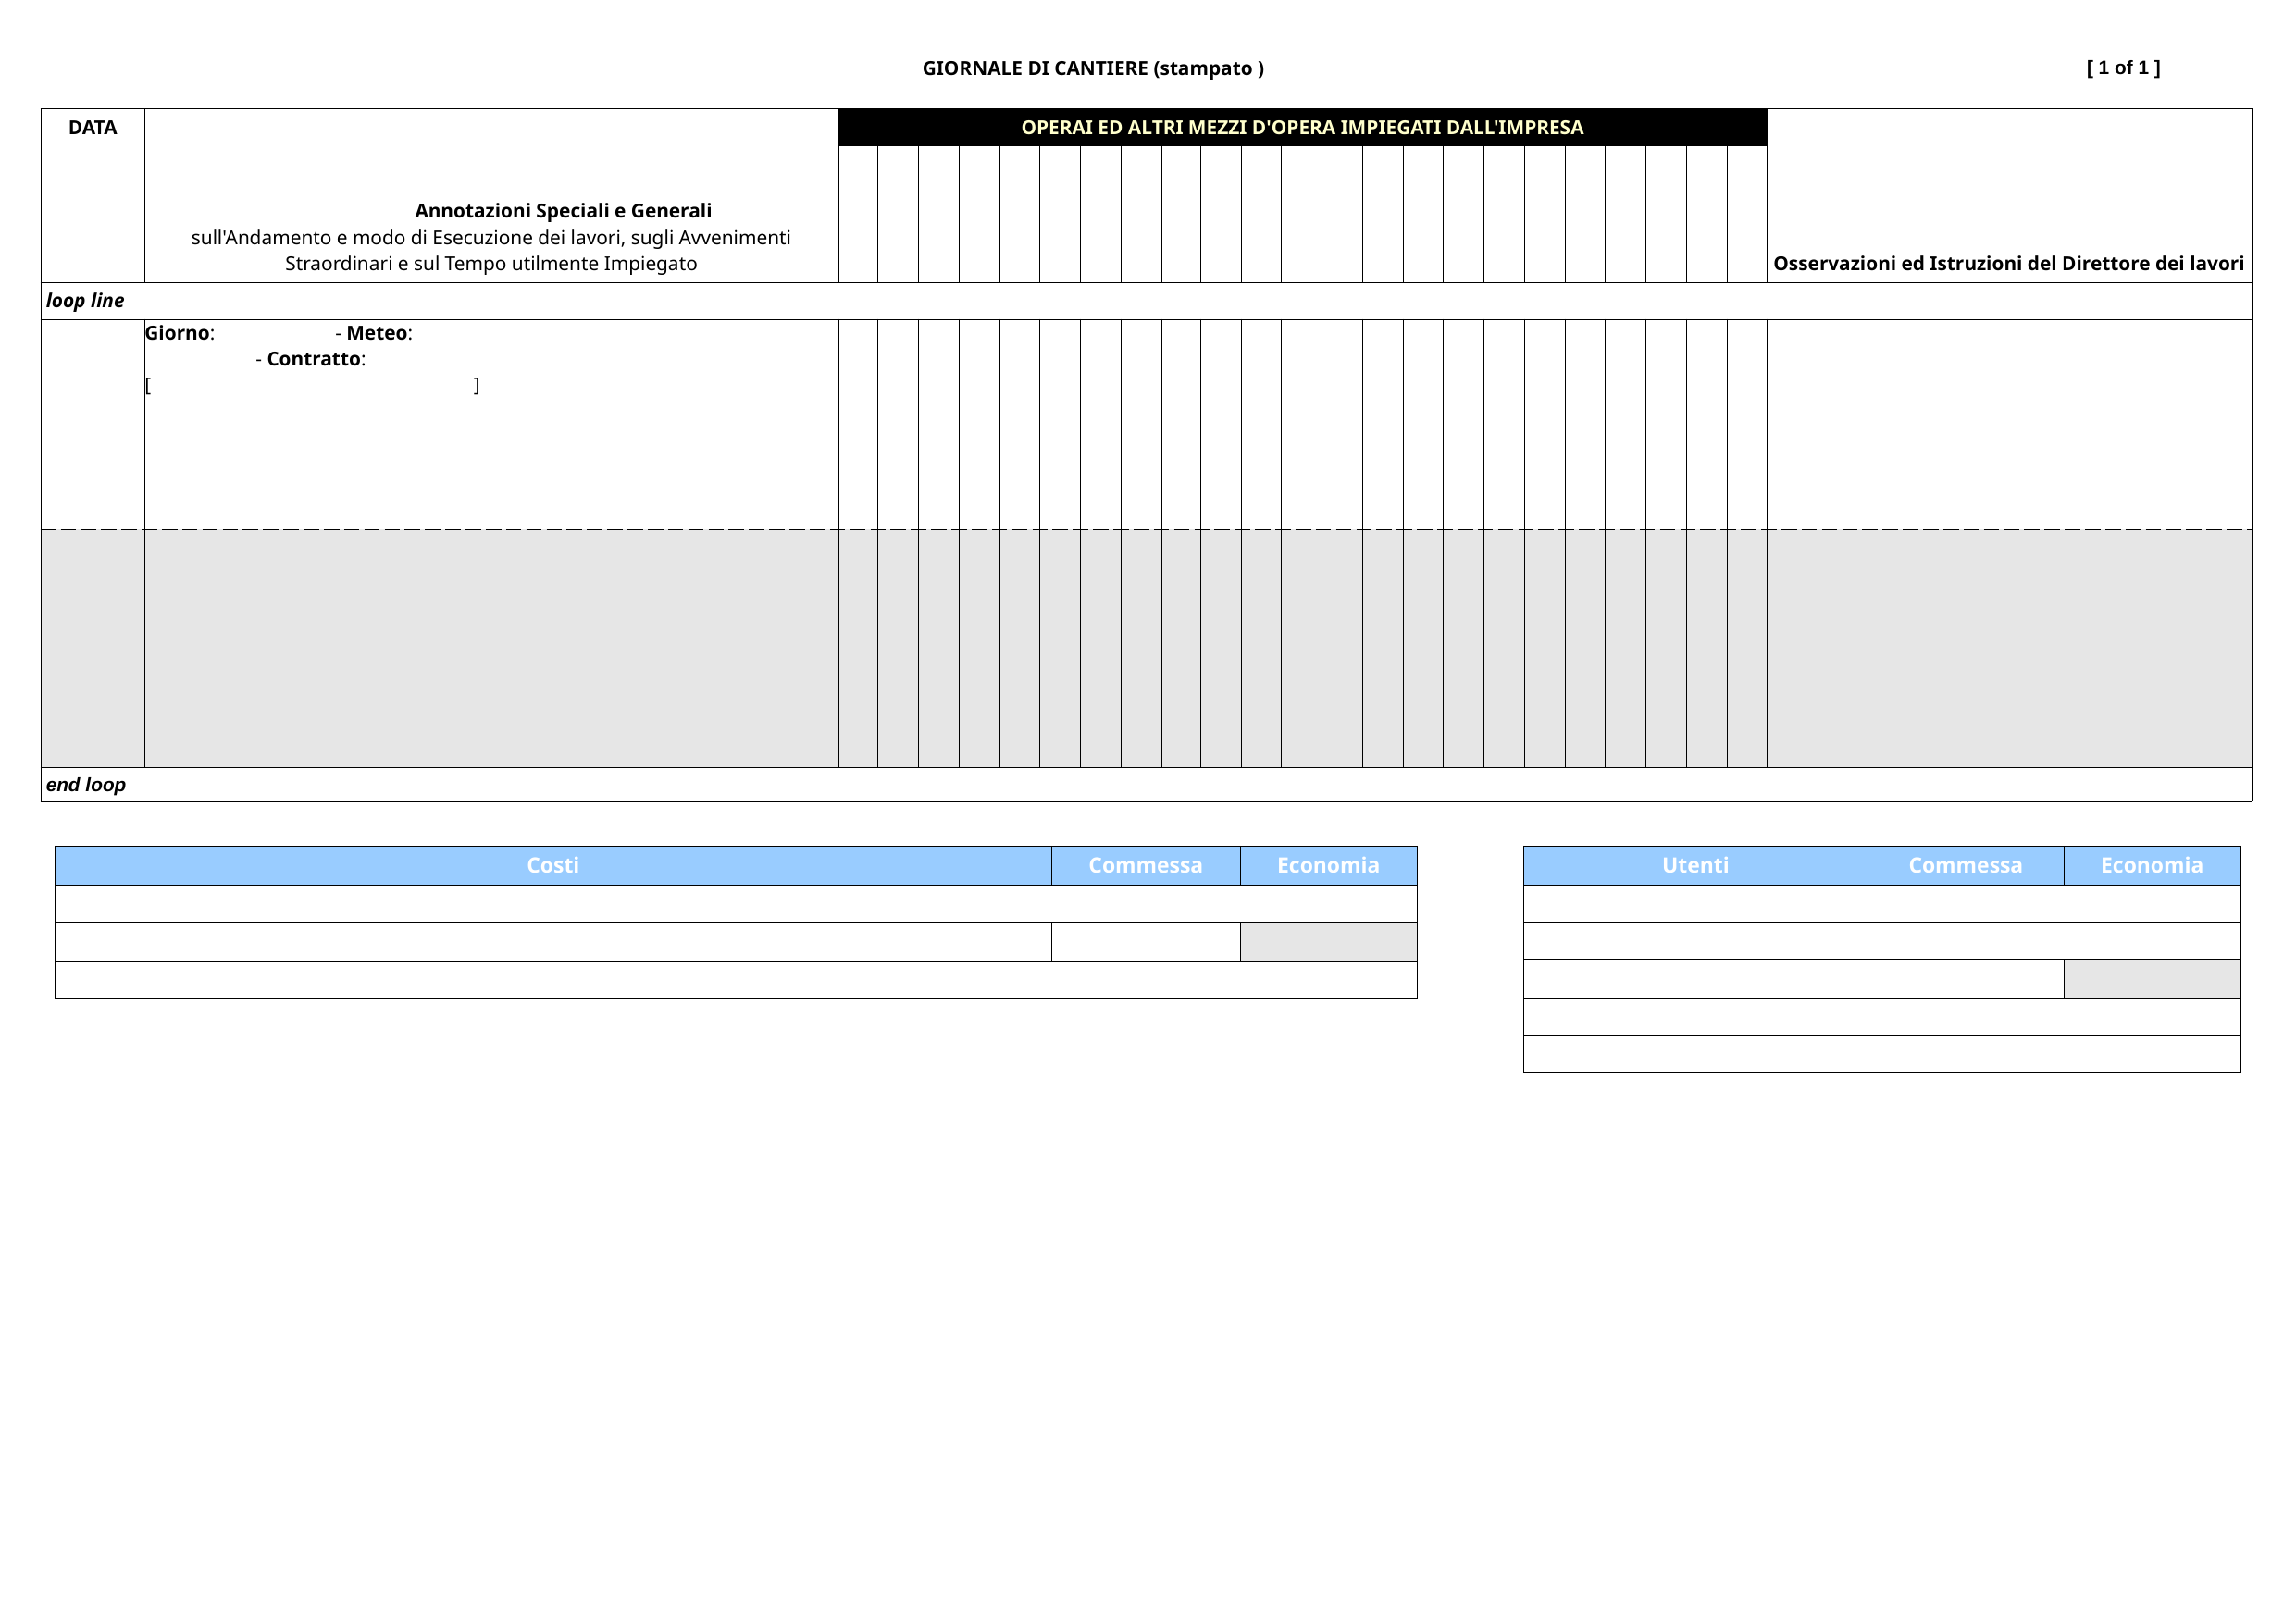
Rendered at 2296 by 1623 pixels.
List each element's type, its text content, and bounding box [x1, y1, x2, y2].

table_cell <get_employee_hour(o, 9, data, True)> [1201, 529, 1241, 767]
table_cell <get_employee_hour(o, 21, data, True)> [1687, 529, 1727, 767]
table_cell <get_employee(2)> [919, 146, 959, 281]
table_cell <get_employee_hour(o, 13, data)> [1363, 320, 1403, 529]
table_cell <get_employee_hour(o, 11, data, True)> [1282, 529, 1322, 767]
table_cell <get_employee(17)> [1525, 146, 1565, 281]
table_cell <get_employee(9)> [1201, 146, 1241, 281]
table_cell <o.date[8:10]> [42, 320, 93, 529]
table_cell <get_employee_hour(o, 6, data)> [1081, 320, 1121, 529]
table_cell [42, 529, 93, 767]
table_cell <get_employee_hour(o, 2, data)> [919, 320, 959, 529]
table_cell <get_employee(4)> [1000, 146, 1039, 281]
table_cell <for each="user_id, total in get_summary('user').iteritems()"> [1524, 886, 2240, 922]
table_cell loop line [42, 283, 2252, 318]
table_cell <get_employee_hour(o, 22, data)> [1728, 320, 1767, 529]
table_cell Osservazioni ed Istruzioni del Direttore dei lavori [1768, 145, 2252, 281]
table_header [145, 109, 838, 145]
table_cell <get_employee_hour(o, 9, data)> [1201, 320, 1241, 529]
table_cell <get_employee_hour(o, 16, data)> [1484, 320, 1524, 529]
table_cell <total[1]> [2065, 960, 2240, 998]
table_cell </for> [56, 962, 1417, 998]
table_cell Giorno: <dow(o.date)> - Meteo: <o.weather_id.name if o.weather_id else "Nessuna indicazione"> - Contratto: <o.account_id.name if o.account_id else ""> [<o.partner_id.name if o.partner_id else "">]<"%s" % ("\nAnnotazioni (contratto): %s\n" % (o.name, ) if o.name else '')> [145, 320, 838, 529]
table_cell <get_employee_hour(o, 16, data, True)> [1484, 529, 1524, 767]
table_cell <get_employee_hour(o, 18, data, True)> [1566, 529, 1605, 767]
table_cell <get_employee_hour(o, 1, data)> [878, 320, 918, 529]
table_cell <get_employee_hour(o, 3, data, True)> [960, 529, 999, 767]
table_cell <get_employee_hour(o, 17, data, True)> [1525, 529, 1565, 767]
table_header Commessa [1868, 847, 2064, 885]
table_cell <get_employee_hour(o, 4, data)> [1000, 320, 1039, 529]
table_cell <for each="cost, total in get_summary('cost').iteritems()"> [56, 886, 1417, 922]
table_cell <get_employee_hour(o, 3, data)> [960, 320, 999, 529]
table_cell <get_employee_hour(o, 7, data)> [1122, 320, 1161, 529]
table_cell <get_employee_hour(o, 17, data)> [1525, 320, 1565, 529]
table_cell <data['from_date'][:4] if 'from_date' in data else ""> [42, 145, 144, 281]
table_cell <get_employee_hour(o, 4, data, True)> [1000, 529, 1039, 767]
table_cell <get_employee(20)> [1646, 146, 1686, 281]
table_cell <if test="total[0] or total[1]"> [1524, 923, 2240, 959]
table_cell <get_employee_hour(o, 14, data)> [1404, 320, 1443, 529]
table_cell <get_employee_hour(o, 7, data, True)> [1122, 529, 1161, 767]
table_cell <total[2]> [1241, 923, 1417, 961]
table_cell <total[0]> [56, 923, 1051, 961]
text </if> [55, 1072, 2240, 1095]
table_cell <get_employee(22)> [1728, 146, 1767, 281]
table_cell <get_employee_hour(o, 11, data)> [1282, 320, 1322, 529]
table_cell <get_employee_hour(o, 18, data)> [1566, 320, 1605, 529]
table_cell <get_employee_hour(o, 10, data)> [1242, 320, 1281, 529]
table_cell <get_employee(7)> [1122, 146, 1161, 281]
table_cell <o.date[5:7]> [93, 320, 144, 529]
table_header OPERAI ED ALTRI MEZZI D'OPERA IMPIEGATI DALL'IMPRESA [839, 109, 1767, 145]
table_cell end loop [42, 768, 2252, 801]
table_cell <get_employee(3)> [960, 146, 999, 281]
table_cell <get_employee(14)> [1404, 146, 1443, 281]
table_header DATA [42, 109, 144, 145]
table_header Costi [56, 847, 1051, 885]
table_cell <get_employee_hour(o, 0, data, True)> [839, 529, 877, 767]
table_header Utenti [1524, 847, 1868, 885]
table_cell <get_employee(11)> [1282, 146, 1322, 281]
table_cell </if> [1524, 999, 2240, 1035]
table_cell <get_employee(1)> [878, 146, 918, 281]
table_cell <total[0]> [1868, 960, 2064, 998]
table_cell </for> [1524, 1036, 2240, 1072]
table_cell <get_employee(12)> [1322, 146, 1362, 281]
table_cell <get_employee_hour(o, 8, data, True)> [1162, 529, 1200, 767]
table_cell <get_employee(6)> [1081, 146, 1121, 281]
table_cell <get_employee_hour(o, 5, data, True)> [1040, 529, 1080, 767]
table_cell <get_employee_hour(o, 19, data, True)> [1606, 529, 1645, 767]
table_cell <get_employee(user_id)> [1524, 960, 1868, 998]
table_cell <"%s" % ("Osservazioni (econ.): %s\n" % (o.economy_observation, ) if o.economy_observation else '')><for each="material in o.move_ids"><if test="data.get('type',False) in ('economy', 'all') and material.extra_invoice"><get_cost_record(material, True)></if></for> [1768, 529, 2252, 767]
text <if test="data.get('summary',True)"> [55, 824, 2240, 846]
table_cell <get_employee(8)> [1162, 146, 1200, 281]
table_cell <get_employee_hour(o, 1, data, True)> [878, 529, 918, 767]
table_cell <get_employee_hour(o, 6, data, True)> [1081, 529, 1121, 767]
table_cell <get_employee_hour(o, 2, data, True)> [919, 529, 959, 767]
table_cell [93, 529, 144, 767]
table_cell <get_employee(10)> [1242, 146, 1281, 281]
table_cell <load_employee()>Annotazioni Speciali e Generali sull'Andamento e modo di Esecuzione dei lavori, sugli Avvenimenti Straordinari e sul Tempo utilmente Impiegato [145, 145, 838, 281]
table_cell <get_employee_hour(o, 14, data, True)> [1404, 529, 1443, 767]
table_cell <get_employee(13)> [1363, 146, 1403, 281]
table_header Economia [2065, 847, 2240, 885]
table_cell <get_employee(18)> [1566, 146, 1605, 281]
table_cell <get_employee_hour(o, 20, data)> [1646, 320, 1686, 529]
table_header [1768, 109, 2252, 145]
table_cell <get_employee_hour(o, 12, data)> [1322, 320, 1362, 529]
table_header Commessa [1052, 847, 1240, 885]
table_cell <get_employee_hour(o, 0, data)> [839, 320, 877, 529]
table_cell <get_employee(15)> [1444, 146, 1483, 281]
table_cell <get_employee(0)> [839, 146, 877, 281]
table_cell <get_employee_hour(o, 21, data)> [1687, 320, 1727, 529]
table_cell <get_employee_hour(o, 15, data)> [1444, 320, 1483, 529]
table_cell <get_employee(19)> [1606, 146, 1645, 281]
table_cell <get_employee_hour(o, 10, data, True)> [1242, 529, 1281, 767]
table_cell <get_employee_hour(o, 19, data)> [1606, 320, 1645, 529]
table_cell <get_employee_hour(o, 22, data, True)> [1728, 529, 1767, 767]
table_cell <get_employee_hour(o, 15, data, True)> [1444, 529, 1483, 767]
table_cell <"%s" % ("Osservazioni (contratto): %s\n" % (o.note, ) if o.note else '')><for each="material in o.move_ids"><if test="data.get('type',False) in ('all', 'only') and not material.extra_invoice"><get_cost_record(material)></if></for> [1768, 320, 2252, 529]
table_cell <get_employee(21)> [1687, 146, 1727, 281]
table_cell <get_employee(16)> [1484, 146, 1524, 281]
table_cell <get_employee_hour(o, 13, data, True)> [1363, 529, 1403, 767]
table_cell <get_employee_hour(o,5, data)> [1040, 320, 1080, 529]
table_header Economia [1241, 847, 1417, 885]
table_cell <"%s" % ("Annotazioni (econ.): %s\n" % (o.note, ) if o.note else '')> [145, 529, 838, 767]
table_cell <get_employee(5)> [1040, 146, 1080, 281]
table_header [55, 846, 1523, 1072]
table_cell <get_employee_hour(o, 20, data, True)> [1646, 529, 1686, 767]
table_cell <total[1]> [1052, 923, 1240, 961]
table_cell <get_employee_hour(o, 8, data)> [1162, 320, 1200, 529]
table_cell <get_employee_hour(o, 12, data, True)> [1322, 529, 1362, 767]
